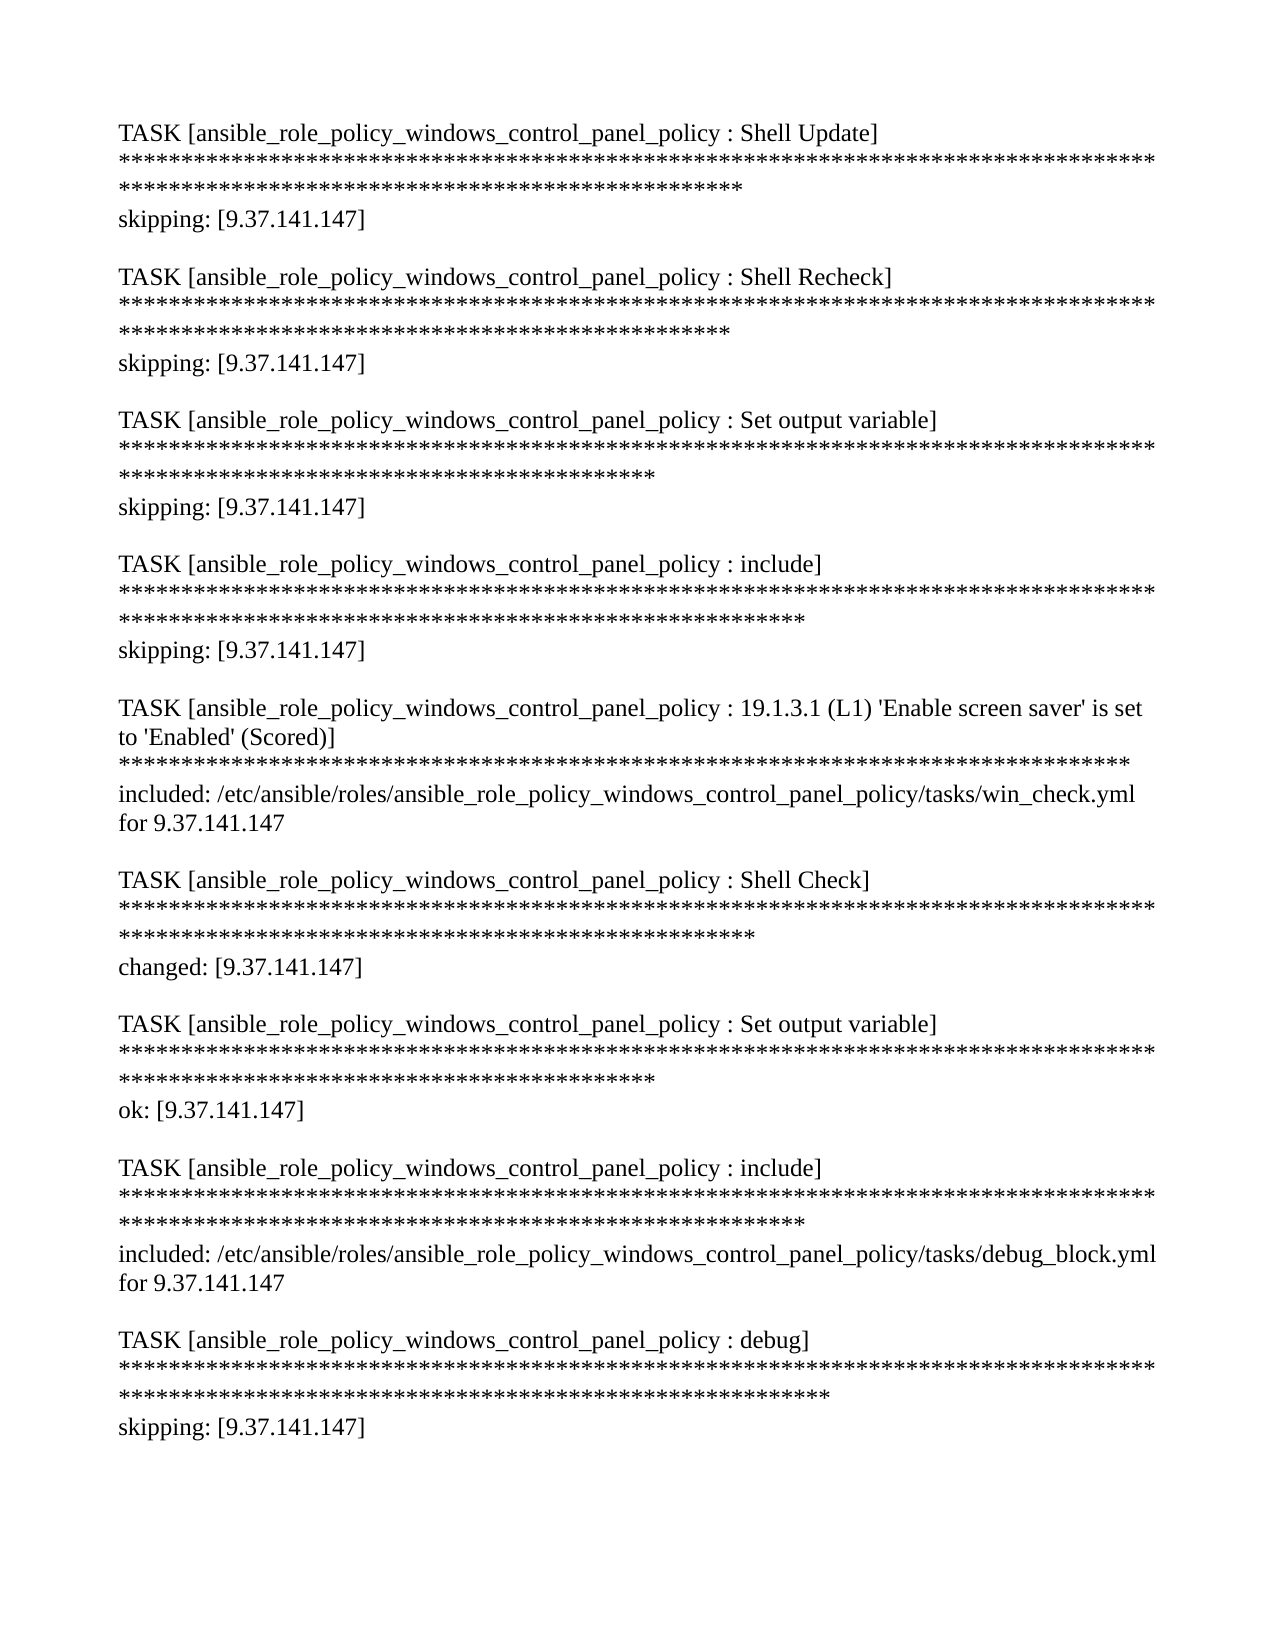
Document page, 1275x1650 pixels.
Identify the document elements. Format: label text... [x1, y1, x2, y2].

text changed: [9.37.141.147] [118, 952, 1157, 981]
text ok: [9.37.141.147] [118, 1096, 1157, 1124]
text TASK [ansible_role_policy_windows_control_panel_policy : Shell Check] ************************************************************************************************************************************** [118, 866, 1157, 952]
text TASK [ansible_role_policy_windows_control_panel_policy : Shell Update] ************************************************************************************************************************************* [118, 118, 1157, 204]
text included: /etc/ansible/roles/ansible_role_policy_windows_control_panel_policy/tasks/debug_block.yml for 9.37.141.147 [118, 1239, 1157, 1297]
text TASK [ansible_role_policy_windows_control_panel_policy : Shell Recheck] ************************************************************************************************************************************ [118, 262, 1157, 348]
text TASK [ansible_role_policy_windows_control_panel_policy : Set output variable] ****************************************************************************************************************************** [118, 406, 1157, 492]
text skipping: [9.37.141.147] [118, 348, 1157, 377]
text skipping: [9.37.141.147] [118, 492, 1157, 521]
text TASK [ansible_role_policy_windows_control_panel_policy : Set output variable] ****************************************************************************************************************************** [118, 1009, 1157, 1096]
text TASK [ansible_role_policy_windows_control_panel_policy : include] ****************************************************************************************************************************************** [118, 1153, 1157, 1239]
text TASK [ansible_role_policy_windows_control_panel_policy : 19.1.3.1 (L1) 'Enable screen saver' is set to 'Enabled' (Scored)] ********************************************************************************* [118, 693, 1157, 779]
text skipping: [9.37.141.147] [118, 204, 1157, 233]
text included: /etc/ansible/roles/ansible_role_policy_windows_control_panel_policy/tasks/win_check.yml for 9.37.141.147 [118, 779, 1157, 837]
text TASK [ansible_role_policy_windows_control_panel_policy : include] ****************************************************************************************************************************************** [118, 549, 1157, 636]
text skipping: [9.37.141.147] [118, 636, 1157, 664]
text skipping: [9.37.141.147] [118, 1412, 1157, 1441]
text TASK [ansible_role_policy_windows_control_panel_policy : debug] ******************************************************************************************************************************************** [118, 1326, 1157, 1412]
